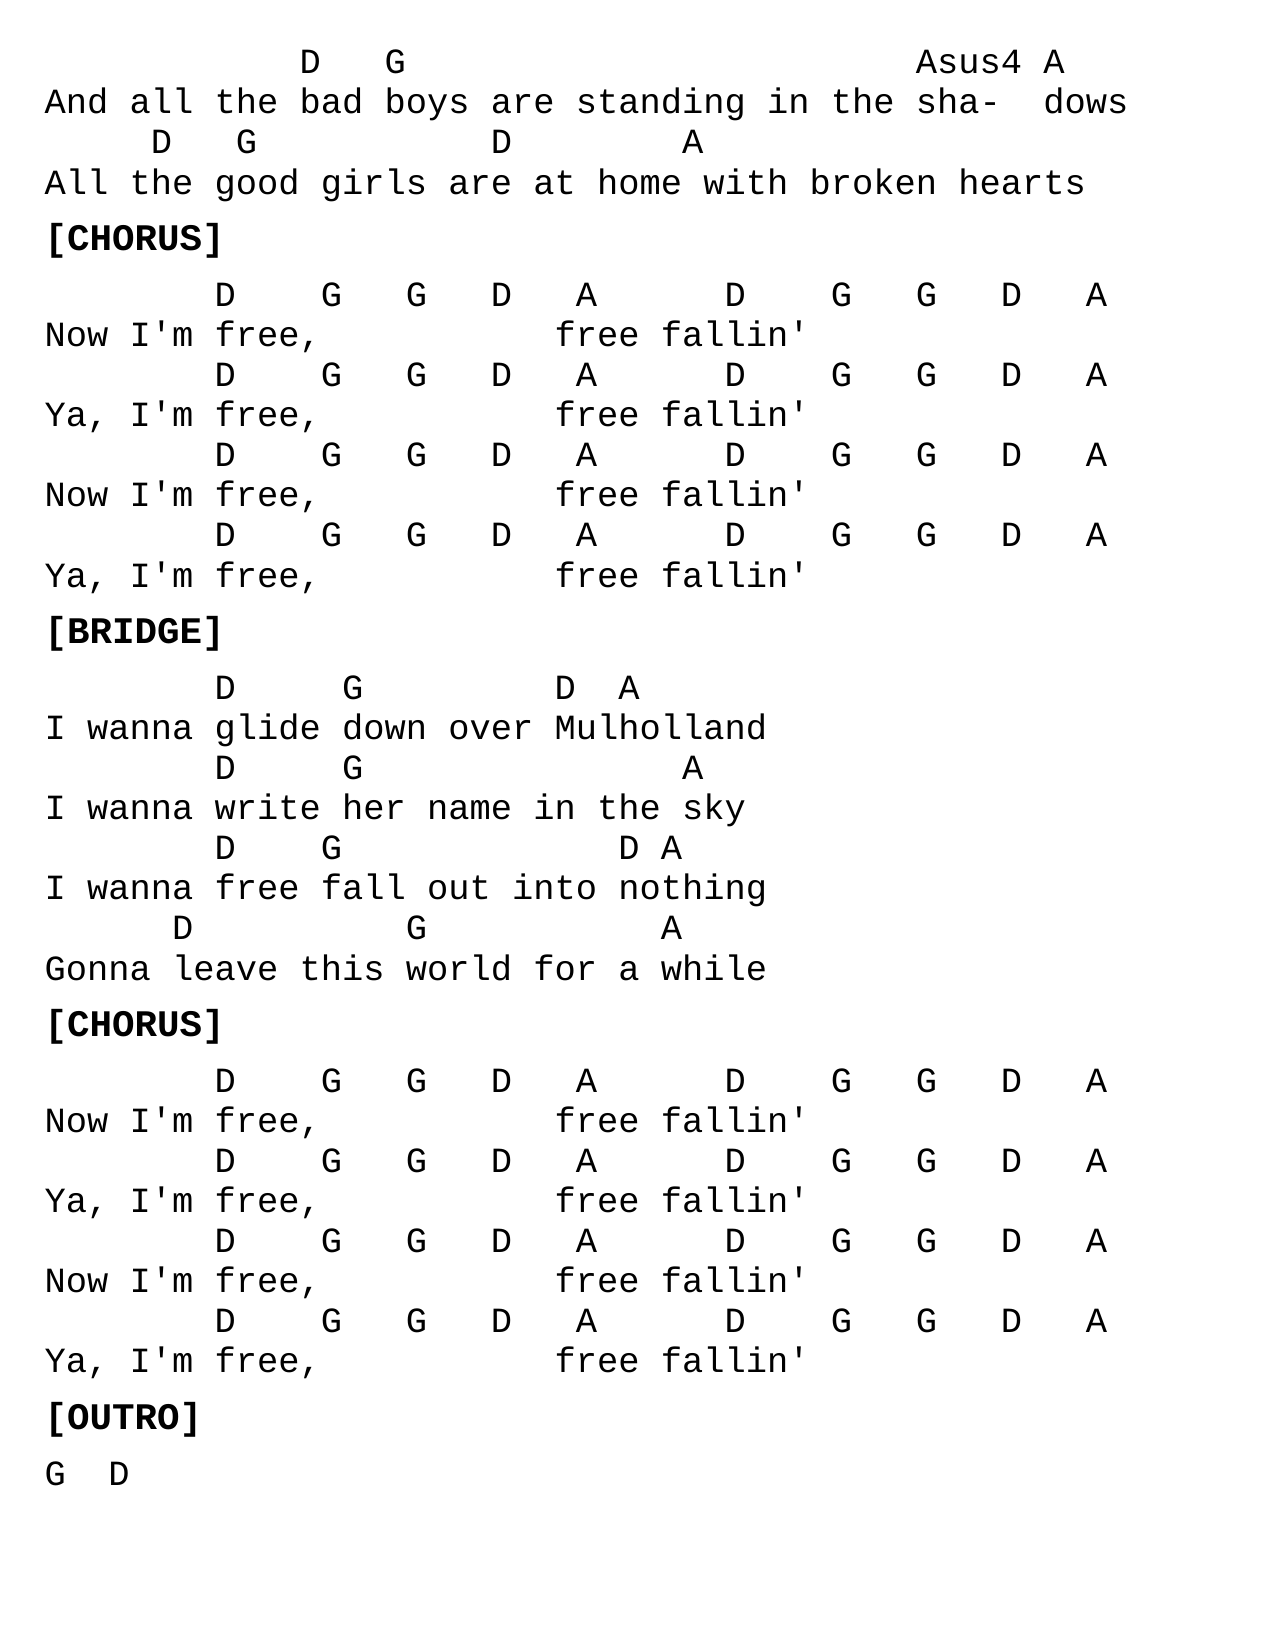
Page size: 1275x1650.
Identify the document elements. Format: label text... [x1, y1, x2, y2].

text Gonna leave this world for a while [44, 950, 1231, 991]
text All the good girls are at home with broken hearts [44, 164, 1231, 205]
subtitle [OUTRO] [44, 1398, 1231, 1441]
text D G G D A D G G D A [44, 1063, 1231, 1103]
text Now I'm free, free fallin' [44, 317, 1231, 357]
text D G G D A D G G D A [44, 357, 1231, 397]
text D G G D A D G G D A [44, 517, 1231, 557]
subtitle [CHORUS] [44, 219, 1231, 262]
text D G G D A D G G D A [44, 1303, 1231, 1343]
text Now I'm free, free fallin' [44, 477, 1231, 517]
text Ya, I'm free, free fallin' [44, 1343, 1231, 1383]
text D G Asus4 A [44, 44, 1231, 84]
text D G D A [44, 124, 1231, 164]
text D G A [44, 750, 1231, 790]
text Ya, I'm free, free fallin' [44, 1183, 1231, 1223]
text D G A [44, 910, 1231, 950]
text Now I'm free, free fallin' [44, 1263, 1231, 1303]
text D G G D A D G G D A [44, 277, 1231, 317]
text Now I'm free, free fallin' [44, 1103, 1231, 1143]
text D G G D A D G G D A [44, 1223, 1231, 1263]
text I wanna free fall out into nothing [44, 870, 1231, 910]
text And all the bad boys are standing in the sha- dows [44, 84, 1231, 124]
text D G D A [44, 830, 1231, 870]
text I wanna glide down over Mulholland [44, 710, 1231, 750]
text G D [44, 1456, 1231, 1496]
text Ya, I'm free, free fallin' [44, 397, 1231, 437]
text D G G D A D G G D A [44, 1143, 1231, 1183]
text D G G D A D G G D A [44, 437, 1231, 477]
text Ya, I'm free, free fallin' [44, 557, 1231, 598]
text I wanna write her name in the sky [44, 790, 1231, 830]
subtitle [BRIDGE] [44, 612, 1231, 655]
subtitle [CHORUS] [44, 1005, 1231, 1048]
text D G D A [44, 670, 1231, 710]
